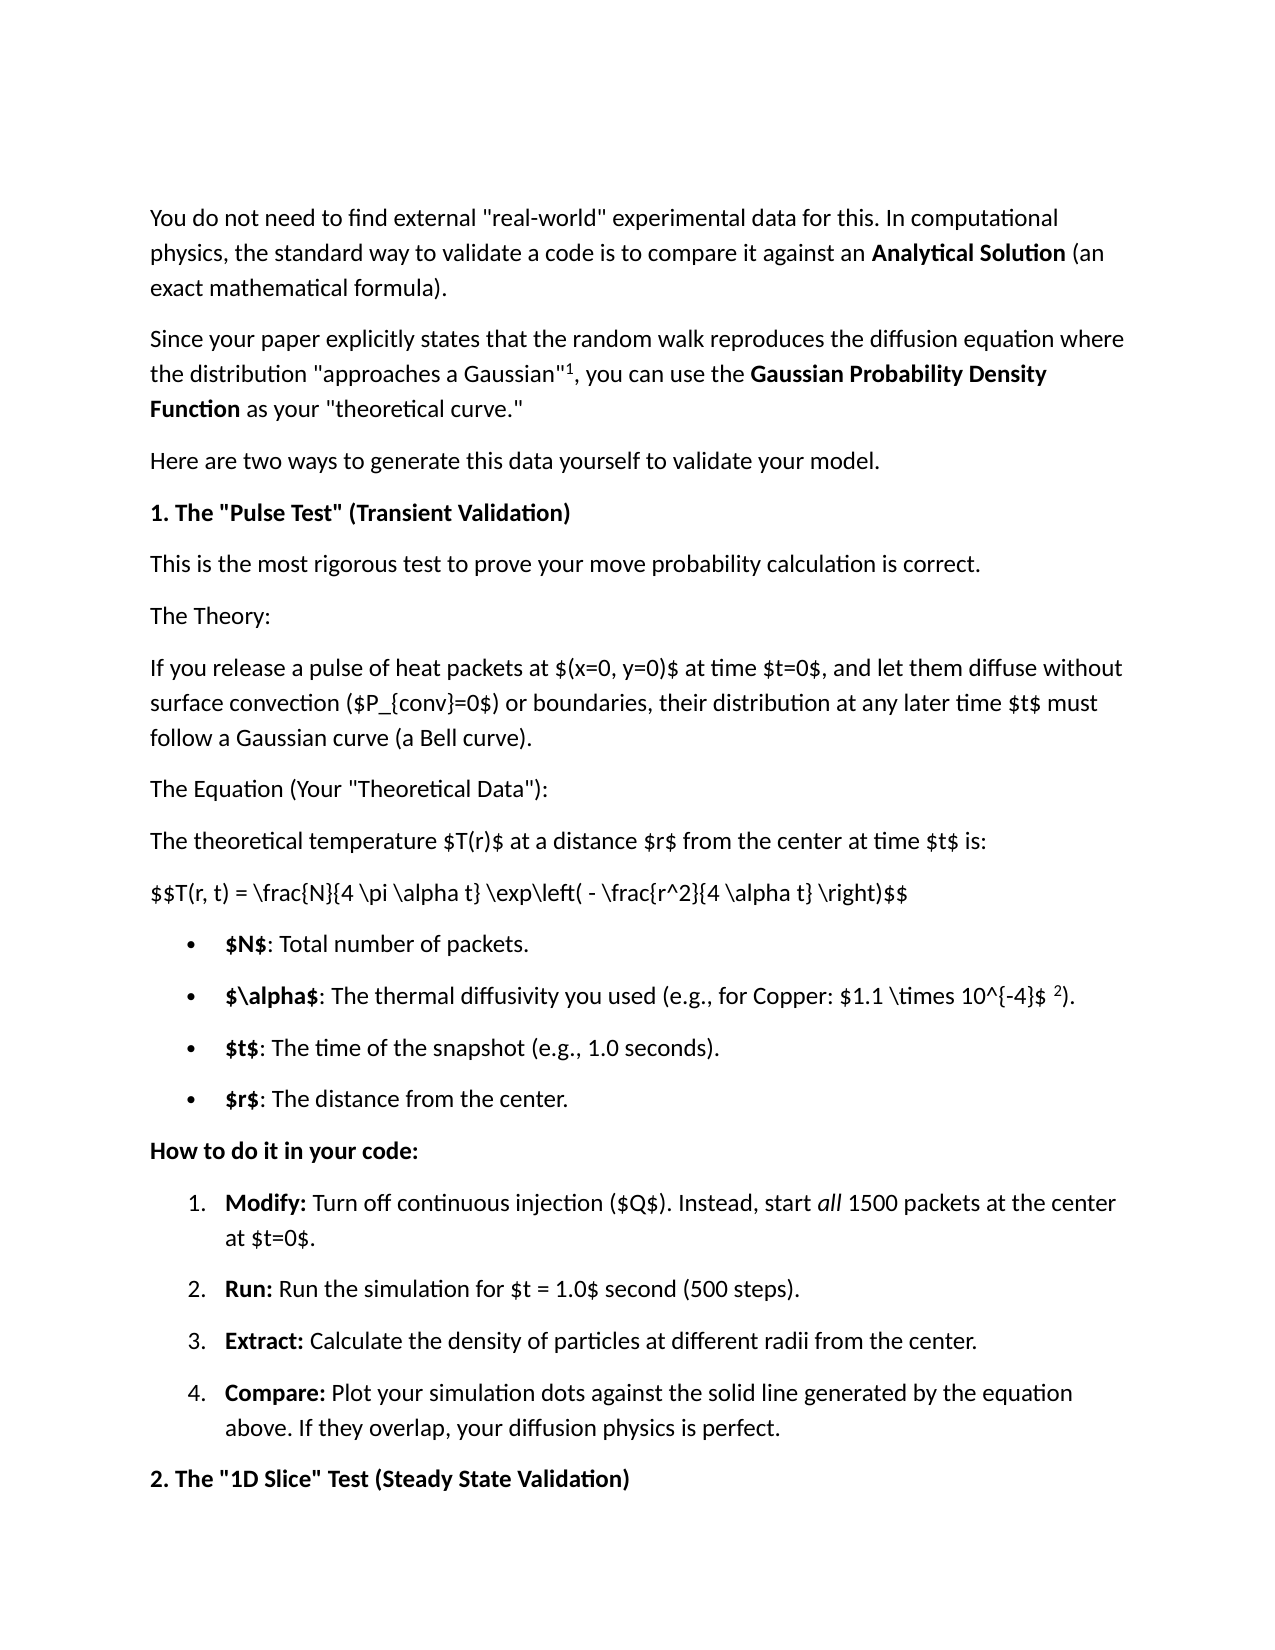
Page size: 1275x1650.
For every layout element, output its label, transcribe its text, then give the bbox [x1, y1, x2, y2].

list Run: Run the simulation for $t = 1.0$ second (500 steps). [187, 1273, 1125, 1304]
list Extract: Calculate the density of particles at different radii from the center. [187, 1325, 1125, 1356]
text The theoretical temperature $T(r)$ at a distance $r$ from the center at time $t$ is: [150, 825, 1125, 856]
text 1. The "Pulse Test" (Transient Validation) [150, 497, 1125, 527]
text How to do it in your code: [150, 1135, 1125, 1166]
list Compare: Plot your simulation dots against the solid line generated by the equation above. If they overlap, your diffusion physics is perfect. [187, 1377, 1125, 1442]
text Since your paper explicitly states that the random walk reproduces the diffusion equation where the distribution "approaches a Gaussian"1, you can use the Gaussian Probability Density Function as your "theoretical curve." [150, 323, 1125, 424]
text 2. The "1D Slice" Test (Steady State Validation) [150, 1463, 1125, 1494]
list $r$: The distance from the center. [187, 1083, 1125, 1114]
text Here are two ways to generate this data yourself to validate your model. [150, 445, 1125, 476]
text The Equation (Your "Theoretical Data"): [150, 773, 1125, 804]
text This is the most rigorous test to prove your move probability calculation is correct. [150, 548, 1125, 579]
text The Theory: [150, 600, 1125, 631]
list $t$: The time of the snapshot (e.g., 1.0 seconds). [187, 1032, 1125, 1062]
text You do not need to find external "real-world" experimental data for this. In computational physics, the standard way to validate a code is to compare it against an Analytical Solution (an exact mathematical formula). [150, 202, 1125, 302]
list $\alpha$: The thermal diffusivity you used (e.g., for Copper: $1.1 \times 10^{-4}$ 2). [187, 980, 1125, 1011]
text $$T(r, t) = \frac{N}{4 \pi \alpha t} \exp\left( - \frac{r^2}{4 \alpha t} \right)$$ [150, 877, 1125, 907]
text If you release a pulse of heat packets at $(x=0, y=0)$ at time $t=0$, and let them diffuse without surface convection ($P_{conv}=0$) or boundaries, their distribution at any later time $t$ must follow a Gaussian curve (a Bell curve). [150, 652, 1125, 752]
list $N$: Total number of packets. [187, 928, 1125, 959]
list Modify: Turn off continuous injection ($Q$). Instead, start all 1500 packets at the center at $t=0$. [187, 1187, 1125, 1252]
